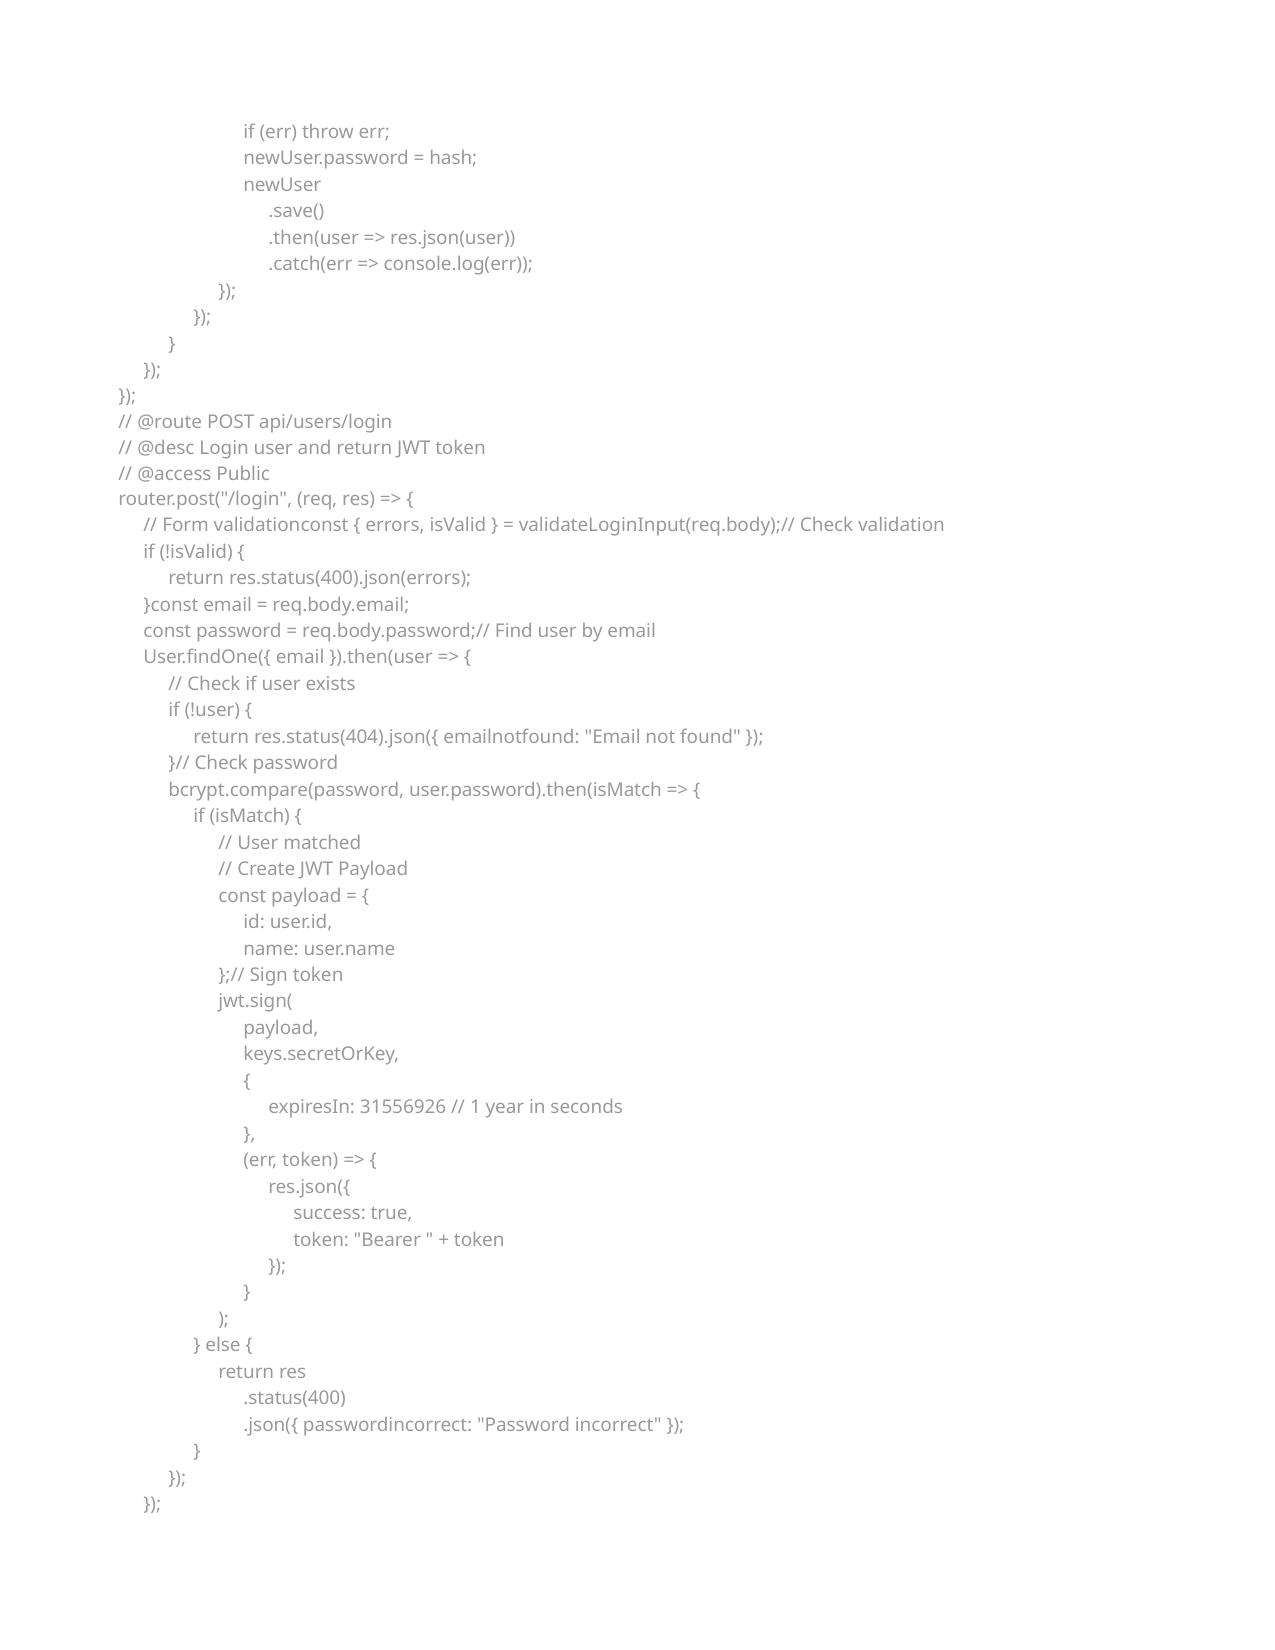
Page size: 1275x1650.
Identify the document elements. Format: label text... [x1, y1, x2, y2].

text }); [118, 277, 1157, 303]
text }, [118, 1120, 1157, 1146]
text } [118, 1279, 1157, 1305]
text router.post("/login", (req, res) => { [118, 486, 1157, 511]
text keys.secretOrKey, [118, 1041, 1157, 1067]
text return res.status(400).json(errors); [118, 564, 1157, 591]
text const password = req.body.password;// Find user by email [118, 617, 1157, 644]
text }); [118, 356, 1157, 383]
text } [118, 330, 1157, 356]
text } else { [118, 1332, 1157, 1358]
text .status(400) [118, 1384, 1157, 1411]
text .save() [118, 197, 1157, 224]
text name: user.name [118, 935, 1157, 961]
text // @access Public [118, 460, 1157, 486]
text id: user.id, [118, 908, 1157, 935]
text newUser.password = hash; [118, 144, 1157, 171]
text res.json({ [118, 1173, 1157, 1199]
text .then(user => res.json(user)) [118, 224, 1157, 250]
text jwt.sign( [118, 988, 1157, 1014]
text return res [118, 1358, 1157, 1384]
text }); [118, 1490, 1157, 1517]
text { [118, 1067, 1157, 1093]
text if (isMatch) { [118, 802, 1157, 829]
text }// Check password [118, 749, 1157, 776]
text success: true, [118, 1199, 1157, 1226]
text }); [118, 303, 1157, 330]
text // @desc Login user and return JWT token [118, 434, 1157, 460]
text }); [118, 383, 1157, 408]
text bcrypt.compare(password, user.password).then(isMatch => { [118, 776, 1157, 802]
text // @route POST api/users/login [118, 408, 1157, 434]
text }const email = req.body.email; [118, 591, 1157, 617]
text (err, token) => { [118, 1146, 1157, 1173]
text if (!user) { [118, 697, 1157, 723]
text };// Sign token [118, 961, 1157, 988]
text // Form validationconst { errors, isValid } = validateLoginInput(req.body);// Check validation [118, 511, 1157, 538]
text .catch(err => console.log(err)); [118, 250, 1157, 277]
text } [118, 1437, 1157, 1464]
text payload, [118, 1014, 1157, 1041]
text const payload = { [118, 882, 1157, 908]
text // Check if user exists [118, 670, 1157, 697]
text if (!isValid) { [118, 538, 1157, 564]
text token: "Bearer " + token [118, 1226, 1157, 1252]
text return res.status(404).json({ emailnotfound: "Email not found" }); [118, 723, 1157, 749]
text }); [118, 1464, 1157, 1490]
text ); [118, 1305, 1157, 1332]
text User.findOne({ email }).then(user => { [118, 644, 1157, 670]
text newUser [118, 171, 1157, 197]
text }); [118, 1252, 1157, 1279]
text // Create JWT Payload [118, 855, 1157, 882]
text // User matched [118, 829, 1157, 855]
text if (err) throw err; [118, 118, 1157, 144]
text expiresIn: 31556926 // 1 year in seconds [118, 1093, 1157, 1120]
text .json({ passwordincorrect: "Password incorrect" }); [118, 1411, 1157, 1437]
